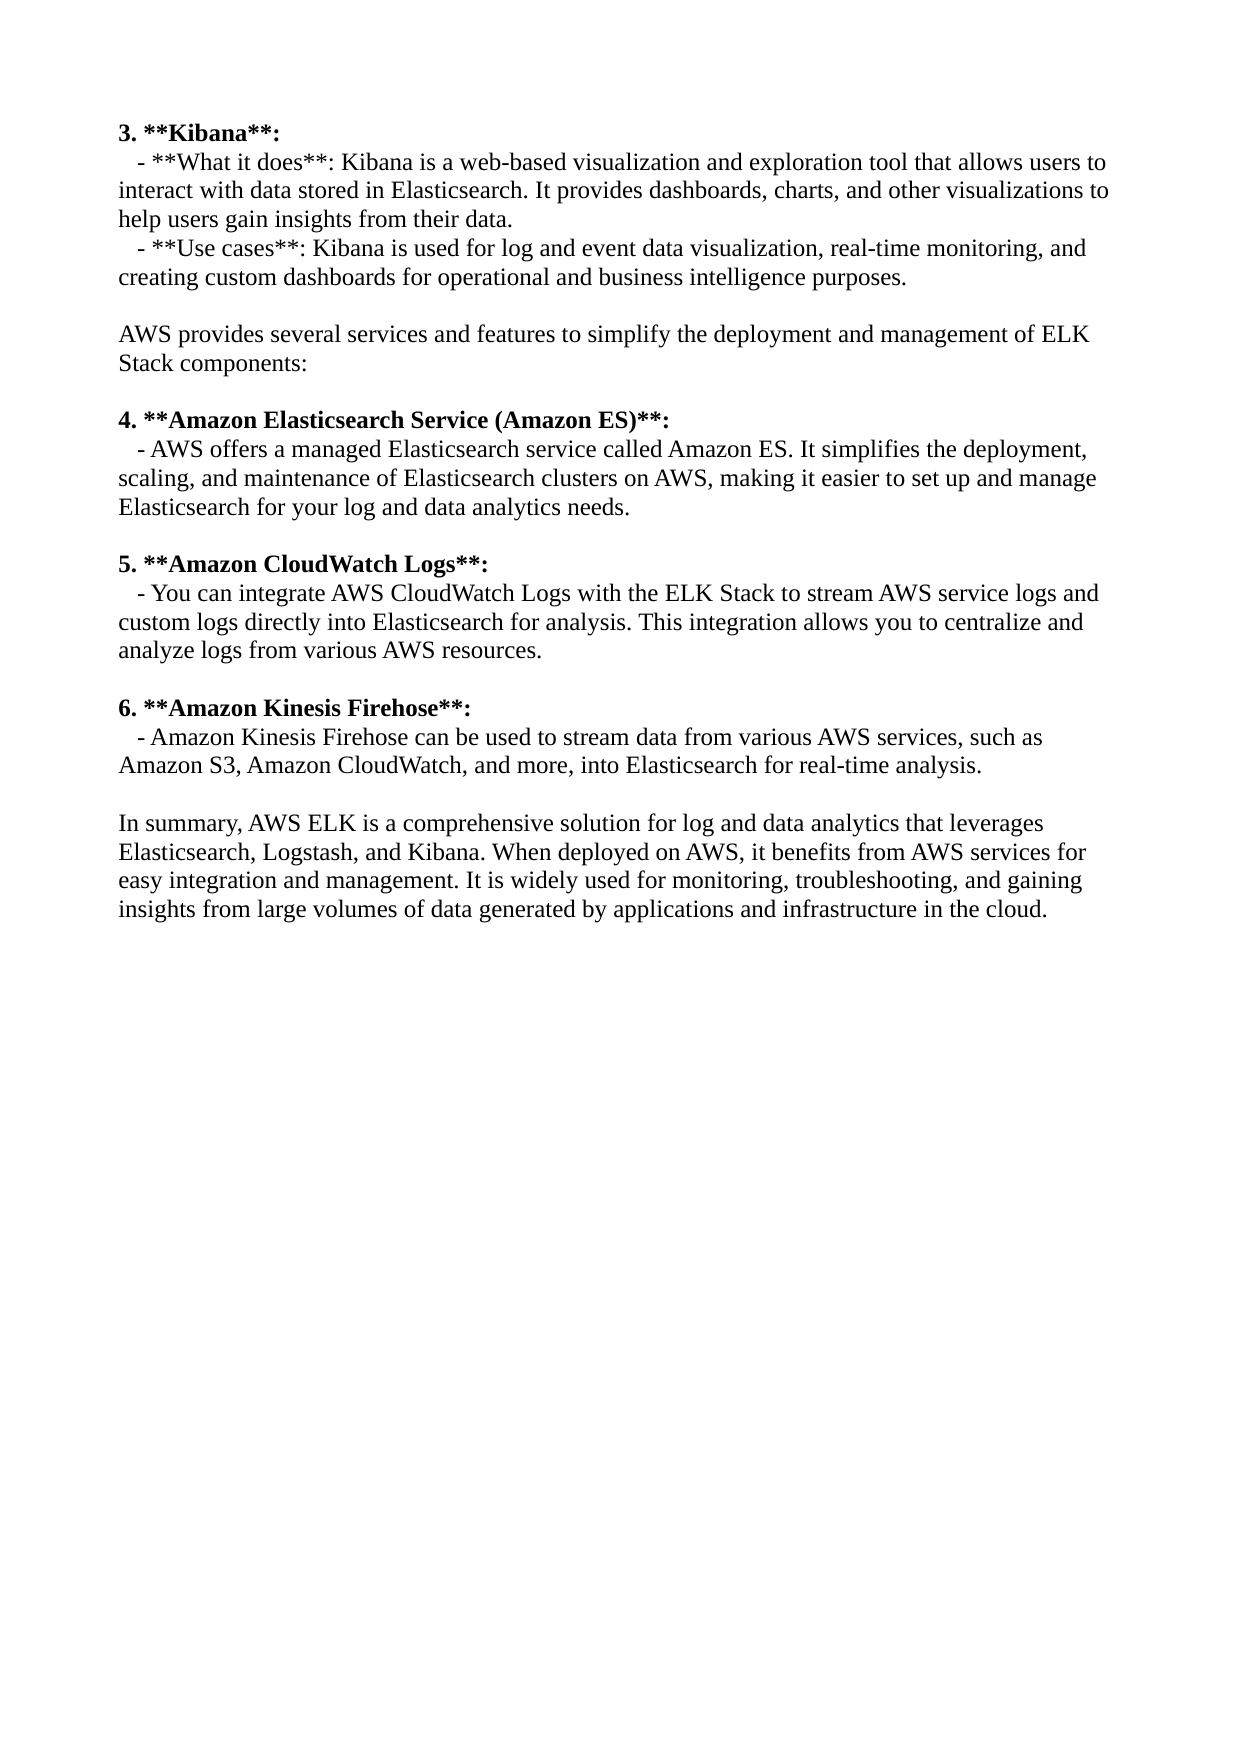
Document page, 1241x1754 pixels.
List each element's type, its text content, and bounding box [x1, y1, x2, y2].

text 6. **Amazon Kinesis Firehose**: [118, 693, 1122, 722]
text - Amazon Kinesis Firehose can be used to stream data from various AWS services, such as Amazon S3, Amazon CloudWatch, and more, into Elasticsearch for real-time analysis. [118, 722, 1122, 779]
text - AWS offers a managed Elasticsearch service called Amazon ES. It simplifies the deployment, scaling, and maintenance of Elasticsearch clusters on AWS, making it easier to set up and manage Elasticsearch for your log and data analytics needs. [118, 434, 1122, 521]
text - You can integrate AWS CloudWatch Logs with the ELK Stack to stream AWS service logs and custom logs directly into Elasticsearch for analysis. This integration allows you to centralize and analyze logs from various AWS resources. [118, 578, 1122, 664]
text 4. **Amazon Elasticsearch Service (Amazon ES)**: [118, 406, 1122, 434]
text 3. **Kibana**: [118, 118, 1122, 147]
text - **Use cases**: Kibana is used for log and event data visualization, real-time monitoring, and creating custom dashboards for operational and business intelligence purposes. [118, 233, 1122, 291]
text In summary, AWS ELK is a comprehensive solution for log and data analytics that leverages Elasticsearch, Logstash, and Kibana. When deployed on AWS, it benefits from AWS services for easy integration and management. It is widely used for monitoring, troubleshooting, and gaining insights from large volumes of data generated by applications and infrastructure in the cloud. [118, 808, 1122, 923]
text 5. **Amazon CloudWatch Logs**: [118, 549, 1122, 578]
text - **What it does**: Kibana is a web-based visualization and exploration tool that allows users to interact with data stored in Elasticsearch. It provides dashboards, charts, and other visualizations to help users gain insights from their data. [118, 147, 1122, 233]
text AWS provides several services and features to simplify the deployment and management of ELK Stack components: [118, 319, 1122, 377]
